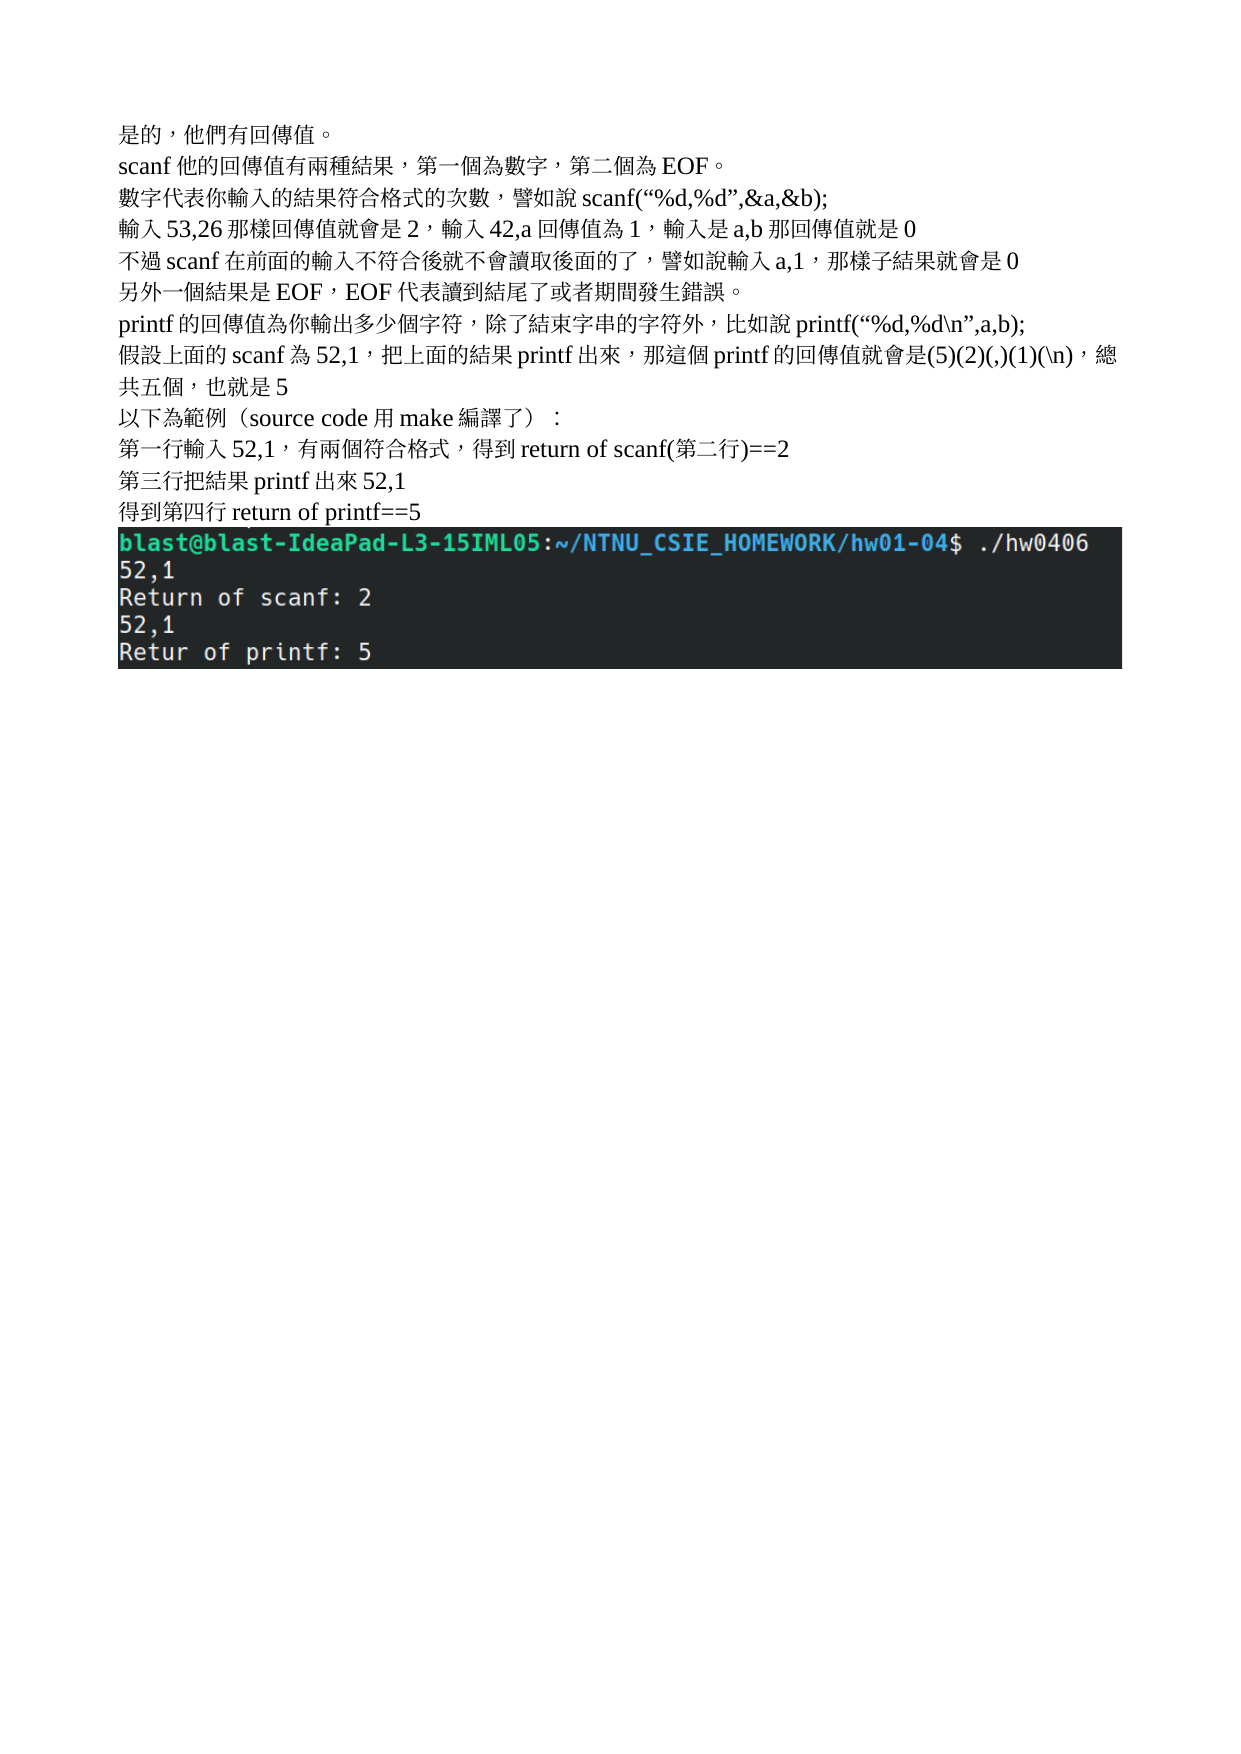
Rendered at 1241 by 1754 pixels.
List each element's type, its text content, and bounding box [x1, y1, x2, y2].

picture [118, 527, 1123, 669]
text 假設上面的scanf為52,1，把上面的結果printf出來，那這個printf的回傳值就會是(5)(2)(,)(1)(\n)，總共五個，也就是5 [118, 338, 1122, 401]
text 不過scanf在前面的輸入不符合後就不會讀取後面的了，譬如說輸入a,1，那樣子結果就會是0 [118, 244, 1122, 275]
text 是的，他們有回傳值。 [118, 118, 1122, 149]
text printf的回傳值為你輸出多少個字符，除了結束字串的字符外，比如說printf(“%d,%d\n”,a,b); [118, 307, 1122, 338]
text 以下為範例（source code用make編譯了）： [118, 401, 1122, 433]
text 第一行輸入52,1，有兩個符合格式，得到return of scanf(第二行)==2 [118, 433, 1122, 464]
text 第三行把結果printf出來52,1 [118, 464, 1122, 496]
text 數字代表你輸入的結果符合格式的次數，譬如說scanf(“%d,%d”,&a,&b); [118, 181, 1122, 212]
text 另外一個結果是EOF，EOF代表讀到結尾了或者期間發生錯誤。 [118, 275, 1122, 307]
text scanf他的回傳值有兩種結果，第一個為數字，第二個為EOF。 [118, 149, 1122, 181]
text 得到第四行return of printf==5 [118, 496, 1122, 527]
text 輸入53,26那樣回傳值就會是2，輸入42,a回傳值為1，輸入是a,b那回傳值就是0 [118, 212, 1122, 244]
